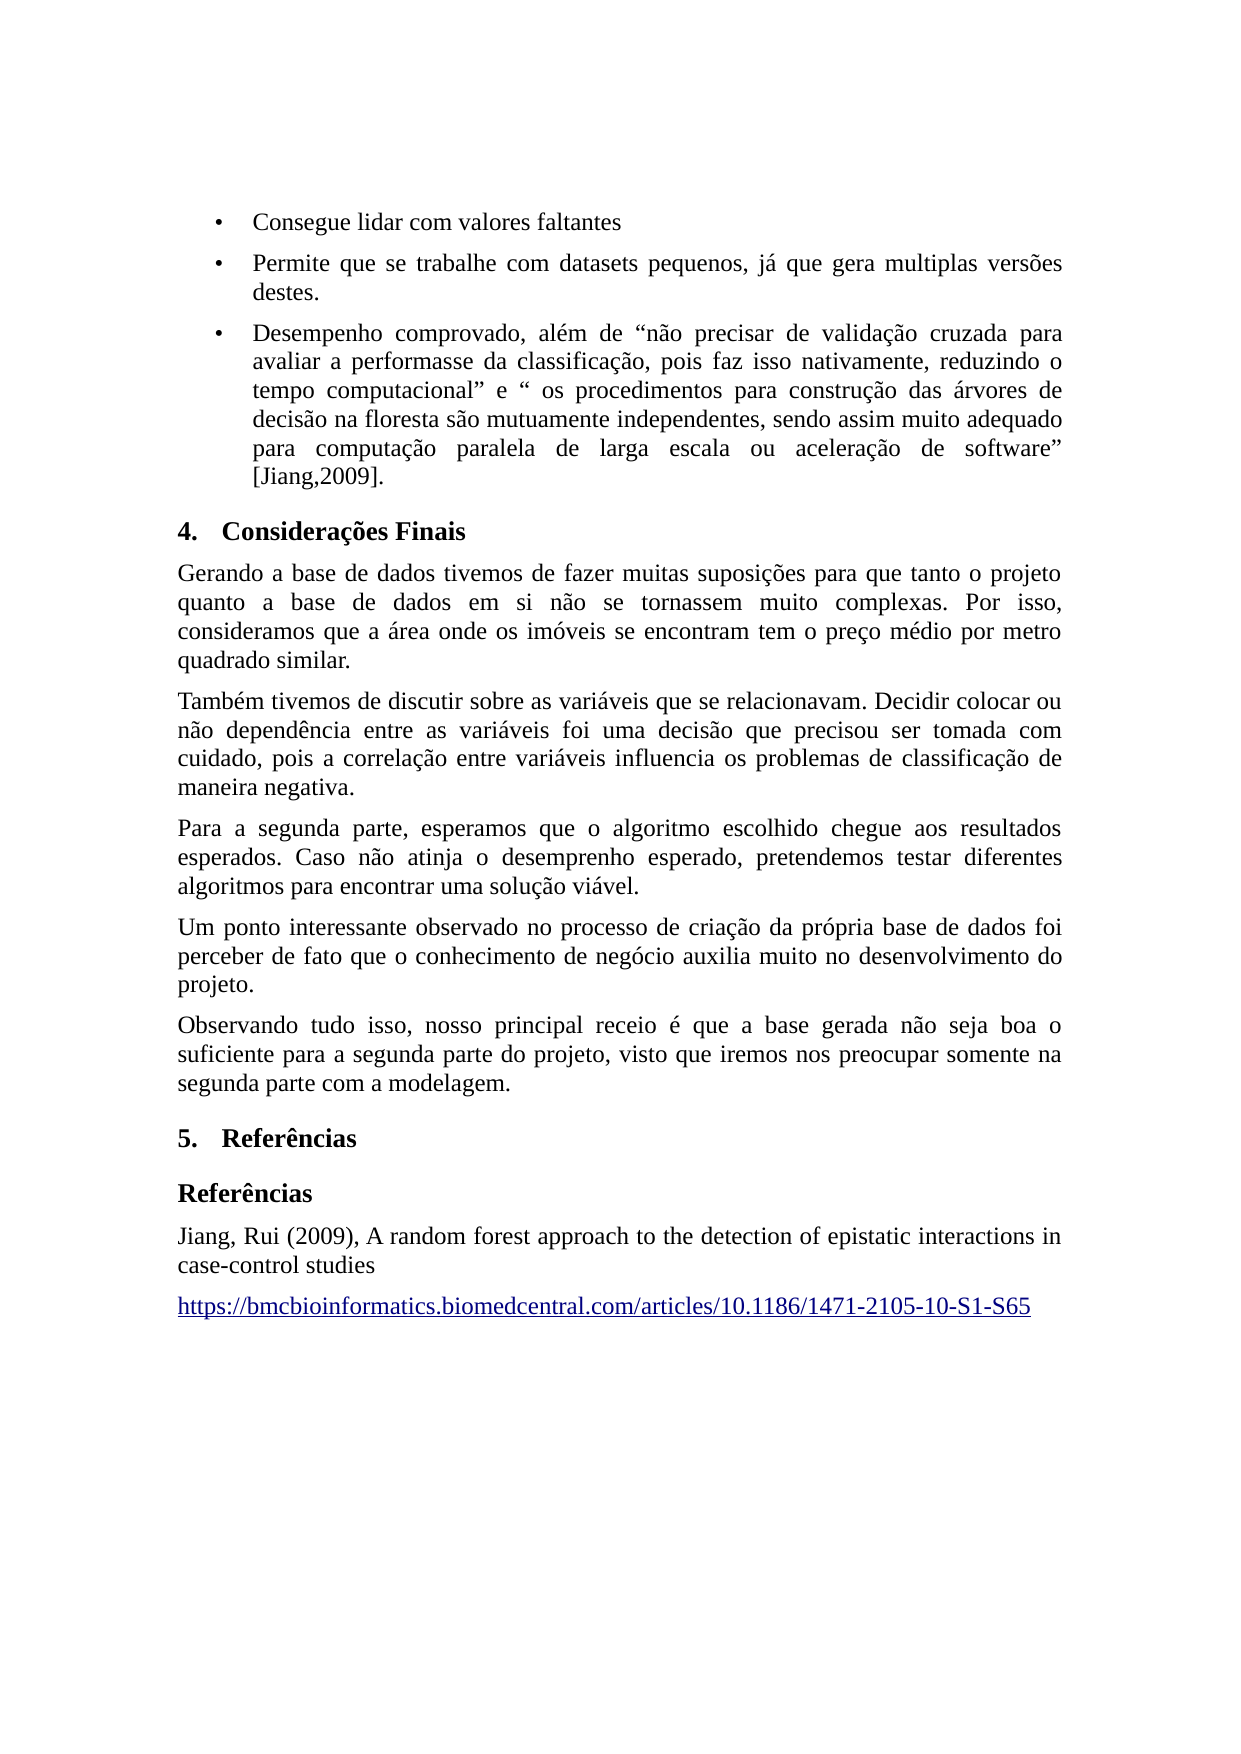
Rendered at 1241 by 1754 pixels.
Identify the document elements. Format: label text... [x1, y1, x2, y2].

list Desempenho comprovado, além de “não precisar de validação cruzada para avaliar a performasse da classificação, pois faz isso nativamente, reduzindo o tempo computacional” e “ os procedimentos para construção das árvores de decisão na floresta são mutuamente independentes, sendo assim muito adequado para computação paralela de larga escala ou aceleração de software” [Jiang,2009]. [215, 318, 1063, 490]
text Gerando a base de dados tivemos de fazer muitas suposições para que tanto o projeto quanto a base de dados em si não se tornassem muito complexas. Por isso, consideramos que a área onde os imóveis se encontram tem o preço médio por metro quadrado similar. [177, 558, 1063, 673]
text Observando tudo isso, nosso principal receio é que a base gerada não seja boa o suficiente para a segunda parte do projeto, visto que iremos nos preocupar somente na segunda parte com a modelagem. [177, 1011, 1063, 1097]
list Consegue lidar com valores faltantes [215, 207, 1063, 235]
text Um ponto interessante observado no processo de criação da própria base de dados foi perceber de fato que o conhecimento de negócio auxilia muito no desenvolvimento do projeto. [177, 912, 1063, 998]
text Para a segunda parte, esperamos que o algoritmo escolhido chegue aos resultados esperados. Caso não atinja o desemprenho esperado, pretendemos testar diferentes algoritmos para encontrar uma solução viável. [177, 813, 1063, 899]
title Considerações Finais [177, 515, 1063, 546]
text https://bmcbioinformatics.biomedcentral.com/articles/10.1186/1471-2105-10-S1-S65 [177, 1291, 1063, 1320]
text Também tivemos de discutir sobre as variáveis que se relacionavam. Decidir colocar ou não dependência entre as variáveis foi uma decisão que precisou ser tomada com cuidado, pois a correlação entre variáveis influencia os problemas de classificação de maneira negativa. [177, 686, 1063, 801]
list Permite que se trabalhe com datasets pequenos, já que gera multiplas versões destes. [215, 248, 1063, 305]
text Jiang, Rui (2009), A random forest approach to the detection of epistatic interactions in case-control studies [177, 1221, 1063, 1279]
text Referências [177, 1178, 1063, 1209]
title Referências [177, 1122, 1063, 1153]
